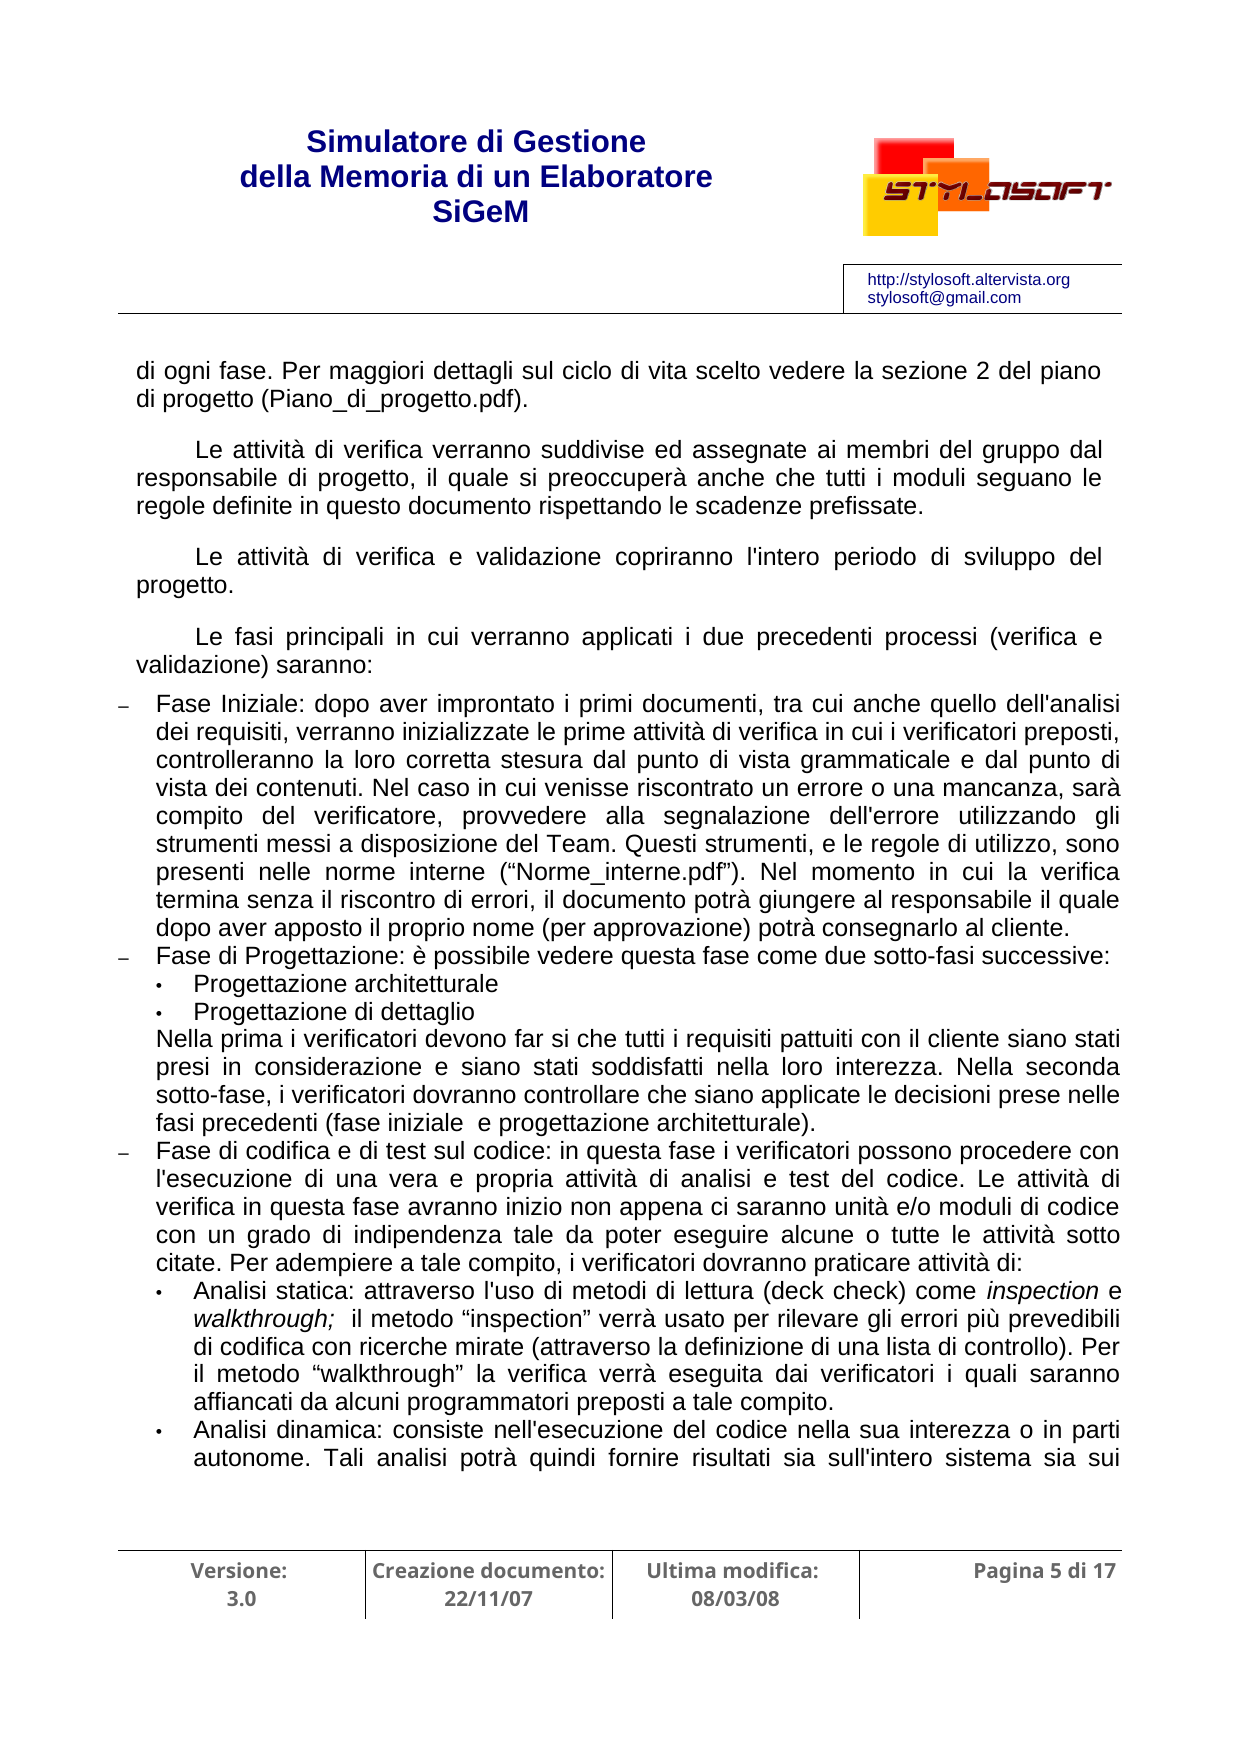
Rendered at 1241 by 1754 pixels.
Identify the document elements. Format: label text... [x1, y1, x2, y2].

list Fase di codifica e di test sul codice: in questa fase i verificatori possono procedere con l'esecuzione di una vera e propria attività di analisi e test del codice. Le attività di verifica in questa fase avranno inizio non appena ci saranno unità e/o moduli di codice con un grado di indipendenza tale da poter eseguire alcune o tutte le attività sotto citate. Per adempiere a tale compito, i verificatori dovranno praticare attività di: [118, 1137, 1122, 1276]
list Progettazione di dettaglio [156, 997, 1122, 1025]
list Fase di Progettazione: è possibile vedere questa fase come due sotto-fasi successive: [118, 941, 1122, 969]
text di ogni fase. Per maggiori dettagli sul ciclo di vita scelto vedere la sezione 2 del piano di progetto (Piano_di_progetto.pdf). [136, 357, 1104, 412]
list Analisi dinamica: consiste nell'esecuzione del codice nella sua interezza o in parti autonome. Tali analisi potrà quindi fornire risultati sia sull'intero sistema sia sui [156, 1416, 1122, 1472]
text Le attività di verifica verranno suddivise ed assegnate ai membri del gruppo dal responsabile di progetto, il quale si preoccuperà anche che tutti i moduli seguano le regole definite in questo documento rispettando le scadenze prefissate. [136, 436, 1104, 520]
list Fase Iniziale: dopo aver improntato i primi documenti, tra cui anche quello dell'analisi dei requisiti, verranno inizializzate le prime attività di verifica in cui i verificatori preposti, controlleranno la loro corretta stesura dal punto di vista grammaticale e dal punto di vista dei contenuti. Nel caso in cui venisse riscontrato un errore o una mancanza, sarà compito del verificatore, provvedere alla segnalazione dell'errore utilizzando gli strumenti messi a disposizione del Team. Questi strumenti, e le regole di utilizzo, sono presenti nelle norme interne (“Norme_interne.pdf”). Nel momento in cui la verifica termina senza il riscontro di errori, il documento potrà giungere al responsabile il quale dopo aver apposto il proprio nome (per approvazione) potrà consegnarlo al cliente. [118, 690, 1122, 941]
picture [848, 123, 1117, 247]
list Analisi statica: attraverso l'uso di metodi di lettura (deck check) come inspection e walkthrough; il metodo “inspection” verrà usato per rilevare gli errori più prevedibili di codifica con ricerche mirate (attraverso la definizione di una lista di controllo). Per il metodo “walkthrough” la verifica verrà eseguita dai verificatori i quali saranno affiancati da alcuni programmatori preposti a tale compito. [156, 1276, 1122, 1416]
list Nella prima i verificatori devono far si che tutti i requisiti pattuiti con il cliente siano stati presi in considerazione e siano stati soddisfatti nella loro interezza. Nella seconda sotto-fase, i verificatori dovranno controllare che siano applicate le decisioni prese nelle fasi precedenti (fase iniziale e progettazione architetturale). [118, 1025, 1122, 1137]
text Le attività di verifica e validazione copriranno l'intero periodo di sviluppo del progetto. [136, 543, 1104, 599]
text Le fasi principali in cui verranno applicati i due precedenti processi (verifica e validazione) saranno: [136, 623, 1104, 678]
list Progettazione architetturale [156, 969, 1122, 997]
